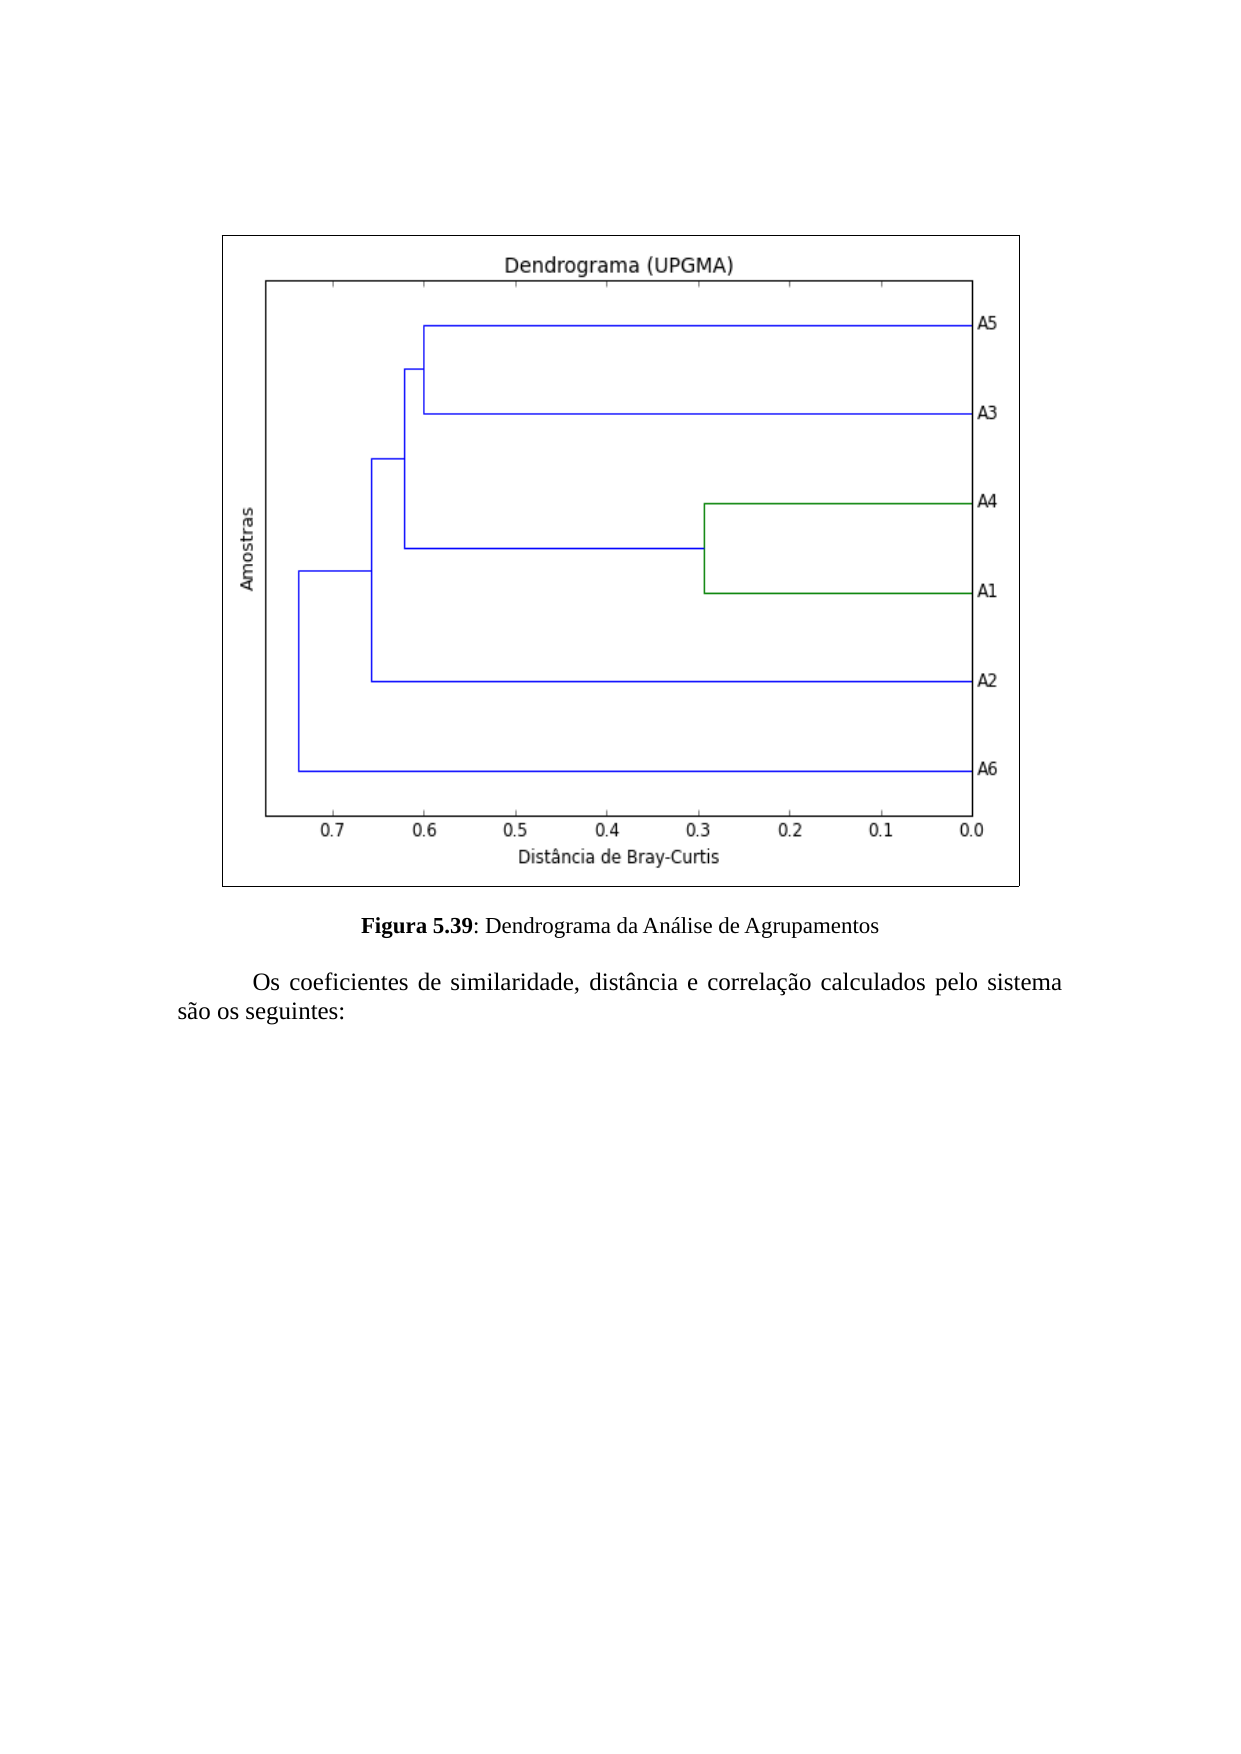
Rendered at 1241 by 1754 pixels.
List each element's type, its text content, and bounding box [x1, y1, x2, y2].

text Os coeficientes de similaridade, distância e correlação calculados pelo sistema são os seguintes: [177, 967, 1063, 1025]
text Figura 5.39: Dendrograma da Análise de Agrupamentos [177, 886, 1063, 938]
picture [224, 237, 1016, 883]
